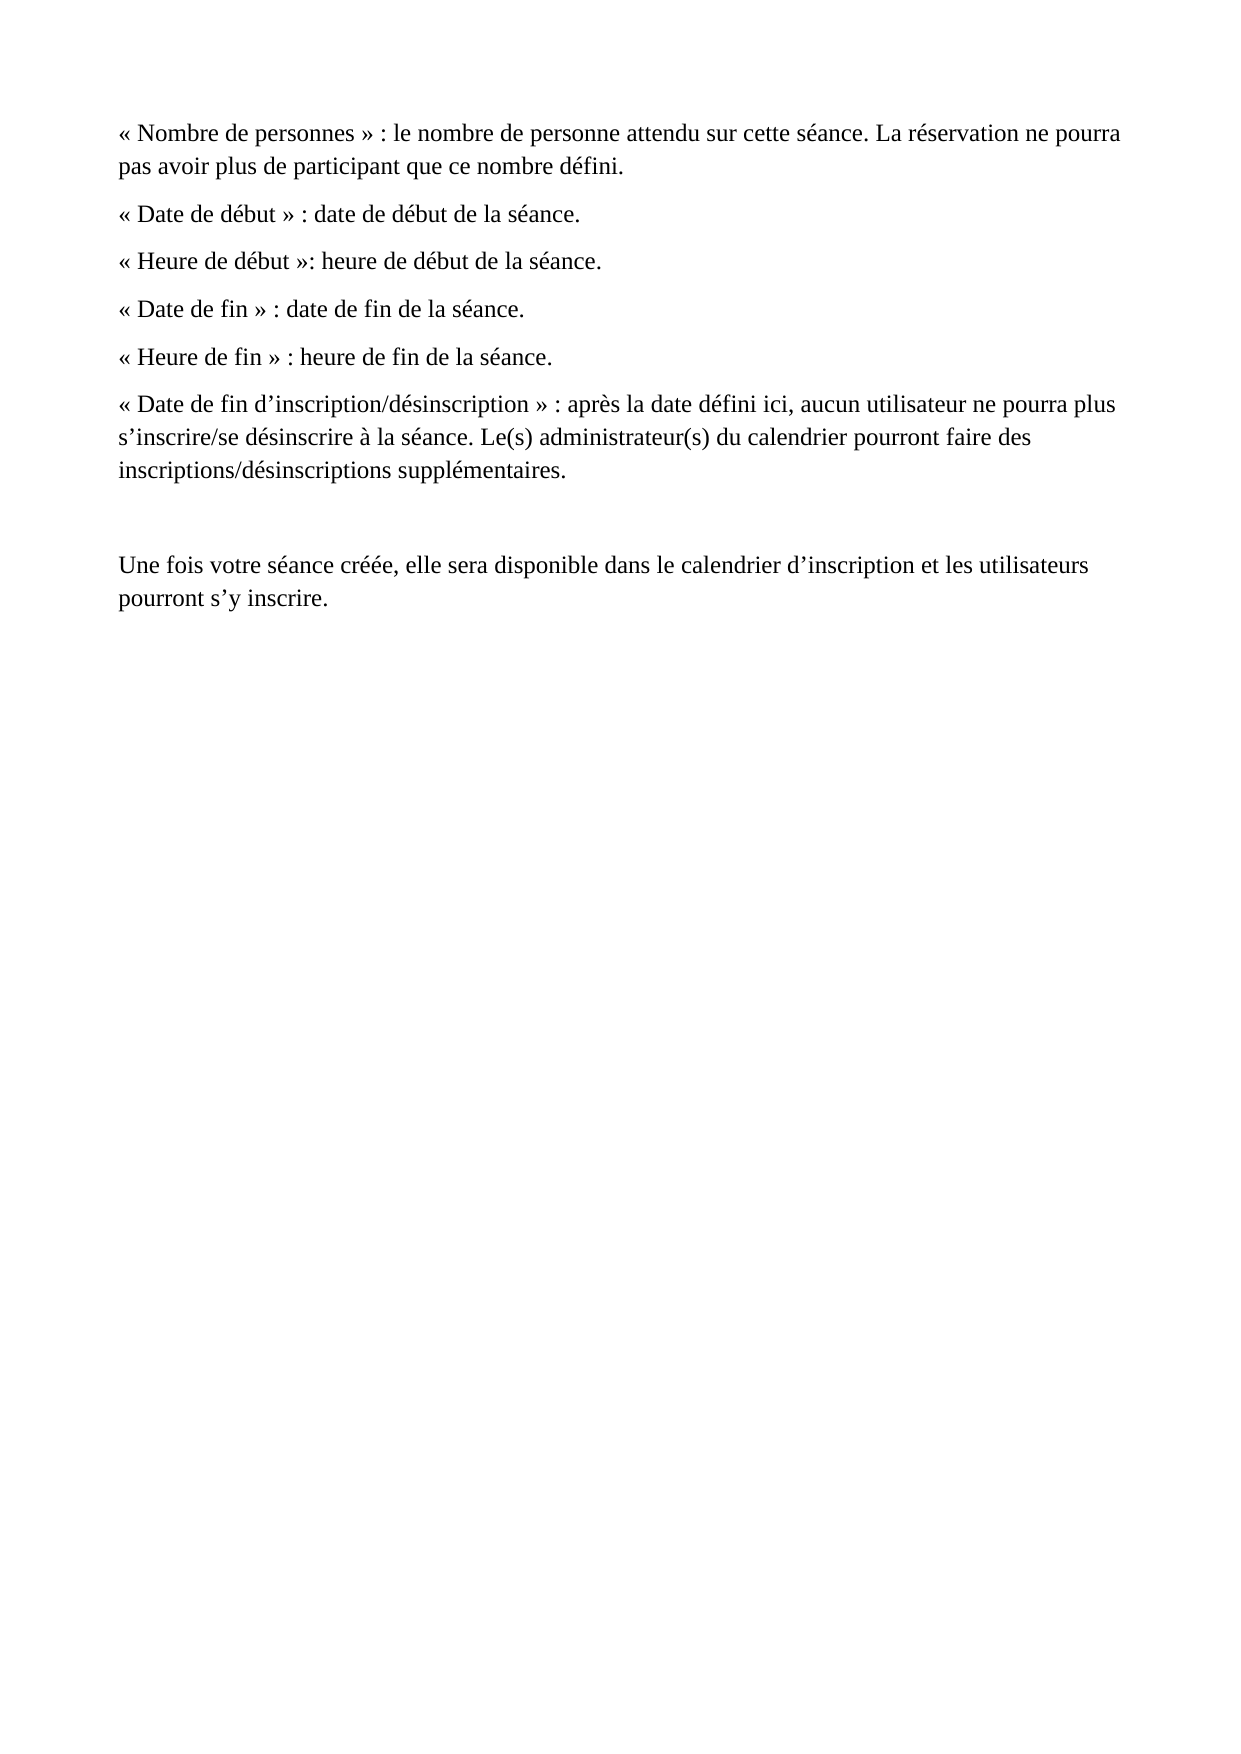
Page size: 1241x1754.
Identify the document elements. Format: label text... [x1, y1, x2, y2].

text « Date de début » : date de début de la séance. [118, 199, 1122, 227]
text Une fois votre séance créée, elle sera disponible dans le calendrier d’inscription et les utilisateurs pourront s’y inscrire. [118, 550, 1122, 612]
text « Heure de début »: heure de début de la séance. [118, 246, 1122, 275]
text « Heure de fin » : heure de fin de la séance. [118, 342, 1122, 370]
text « Date de fin » : date de fin de la séance. [118, 294, 1122, 323]
text « Date de fin d’inscription/désinscription » : après la date défini ici, aucun utilisateur ne pourra plus s’inscrire/se désinscrire à la séance. Le(s) administrateur(s) du calendrier pourront faire des inscriptions/désinscriptions supplémentaires. [118, 389, 1122, 484]
text « Nombre de personnes » : le nombre de personne attendu sur cette séance. La réservation ne pourra pas avoir plus de participant que ce nombre défini. [118, 118, 1122, 180]
